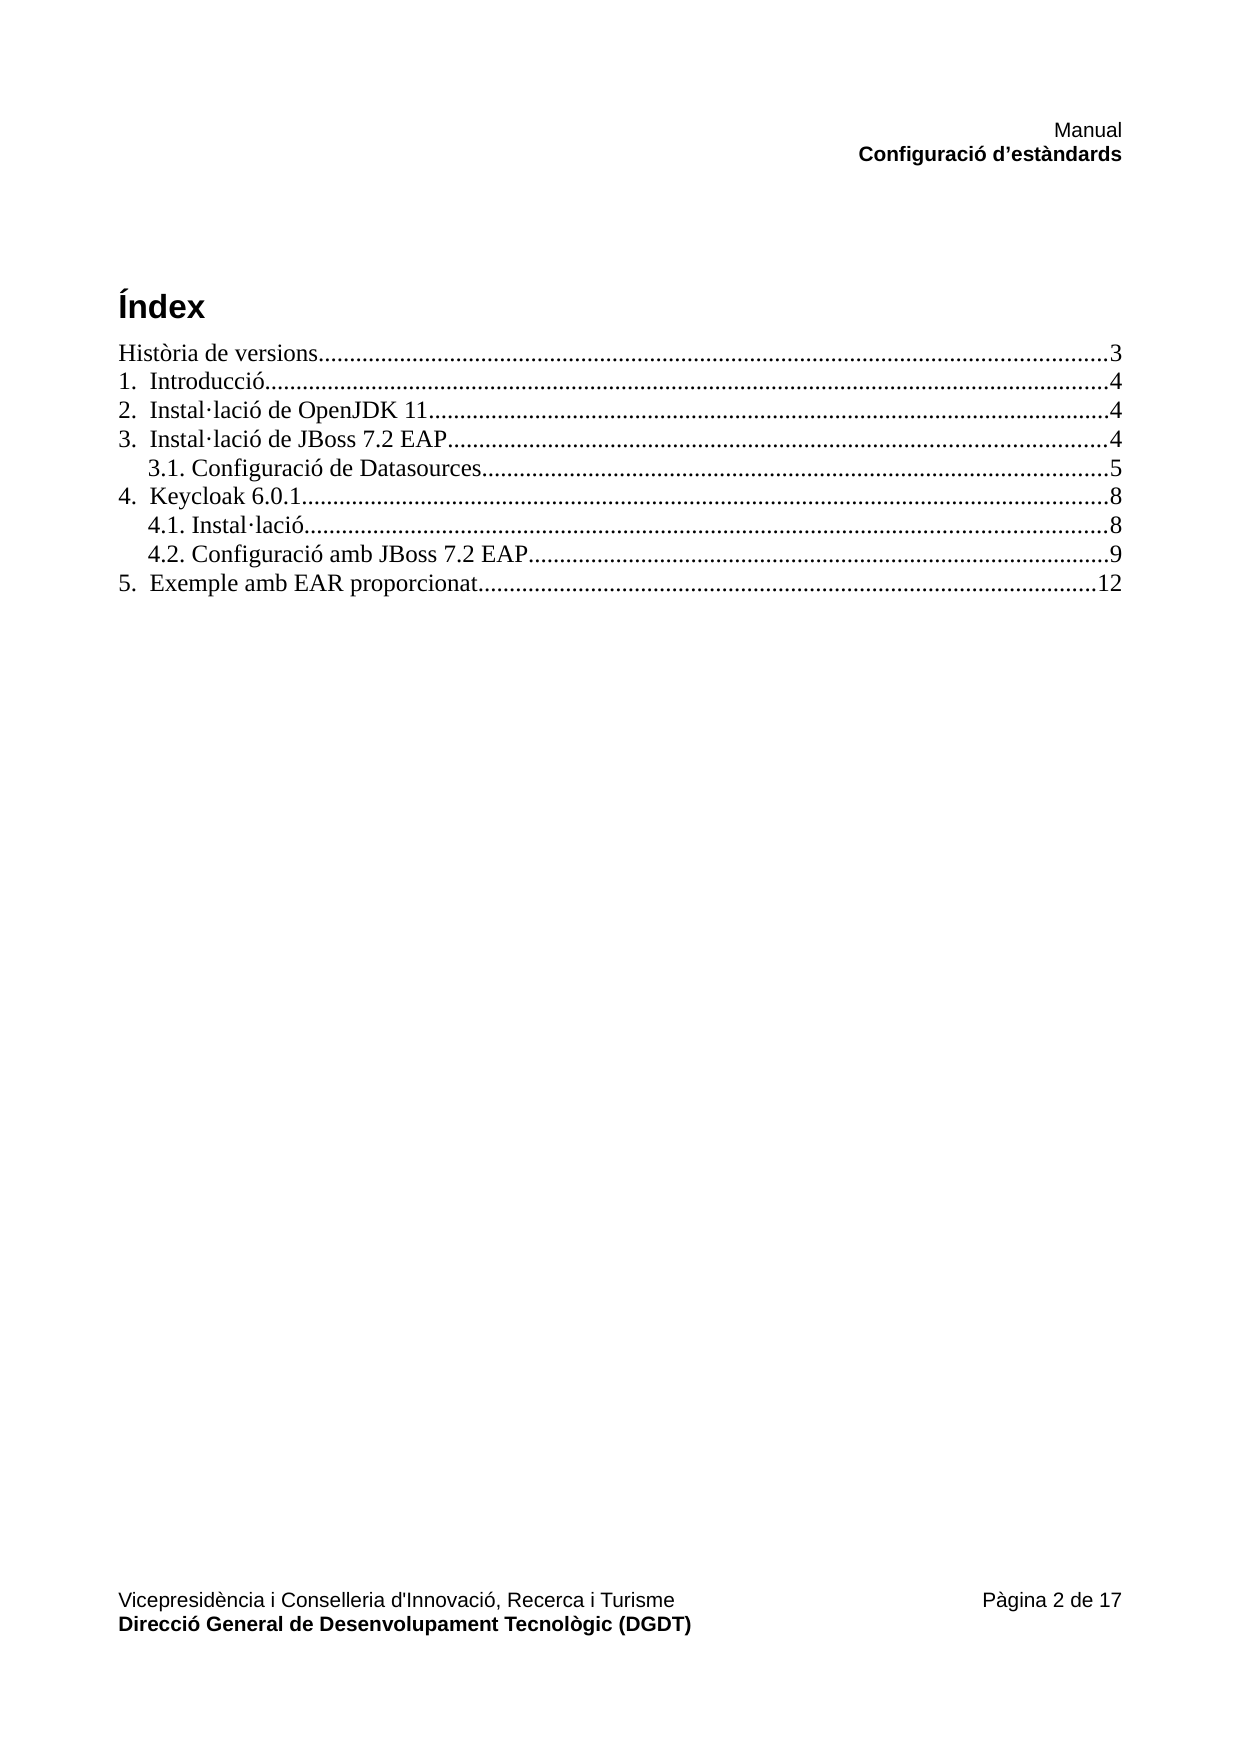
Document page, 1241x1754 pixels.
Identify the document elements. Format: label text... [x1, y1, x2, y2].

text 1. Introducció 4 [118, 366, 1122, 395]
subtitle Índex [118, 287, 1122, 325]
text 4. Keycloak 6.0.1 8 [118, 481, 1122, 510]
text 3.1. Configuració de Datasources 5 [148, 453, 1122, 481]
text 4.1. Instal·lació 8 [148, 510, 1122, 539]
text 4.2. Configuració amb JBoss 7.2 EAP 9 [148, 539, 1122, 568]
text Història de versions 3 [118, 338, 1122, 366]
text 2. Instal·lació de OpenJDK 11 4 [118, 395, 1122, 424]
text 5. Exemple amb EAR proporcionat 12 [118, 568, 1122, 596]
text 3. Instal·lació de JBoss 7.2 EAP 4 [118, 424, 1122, 453]
